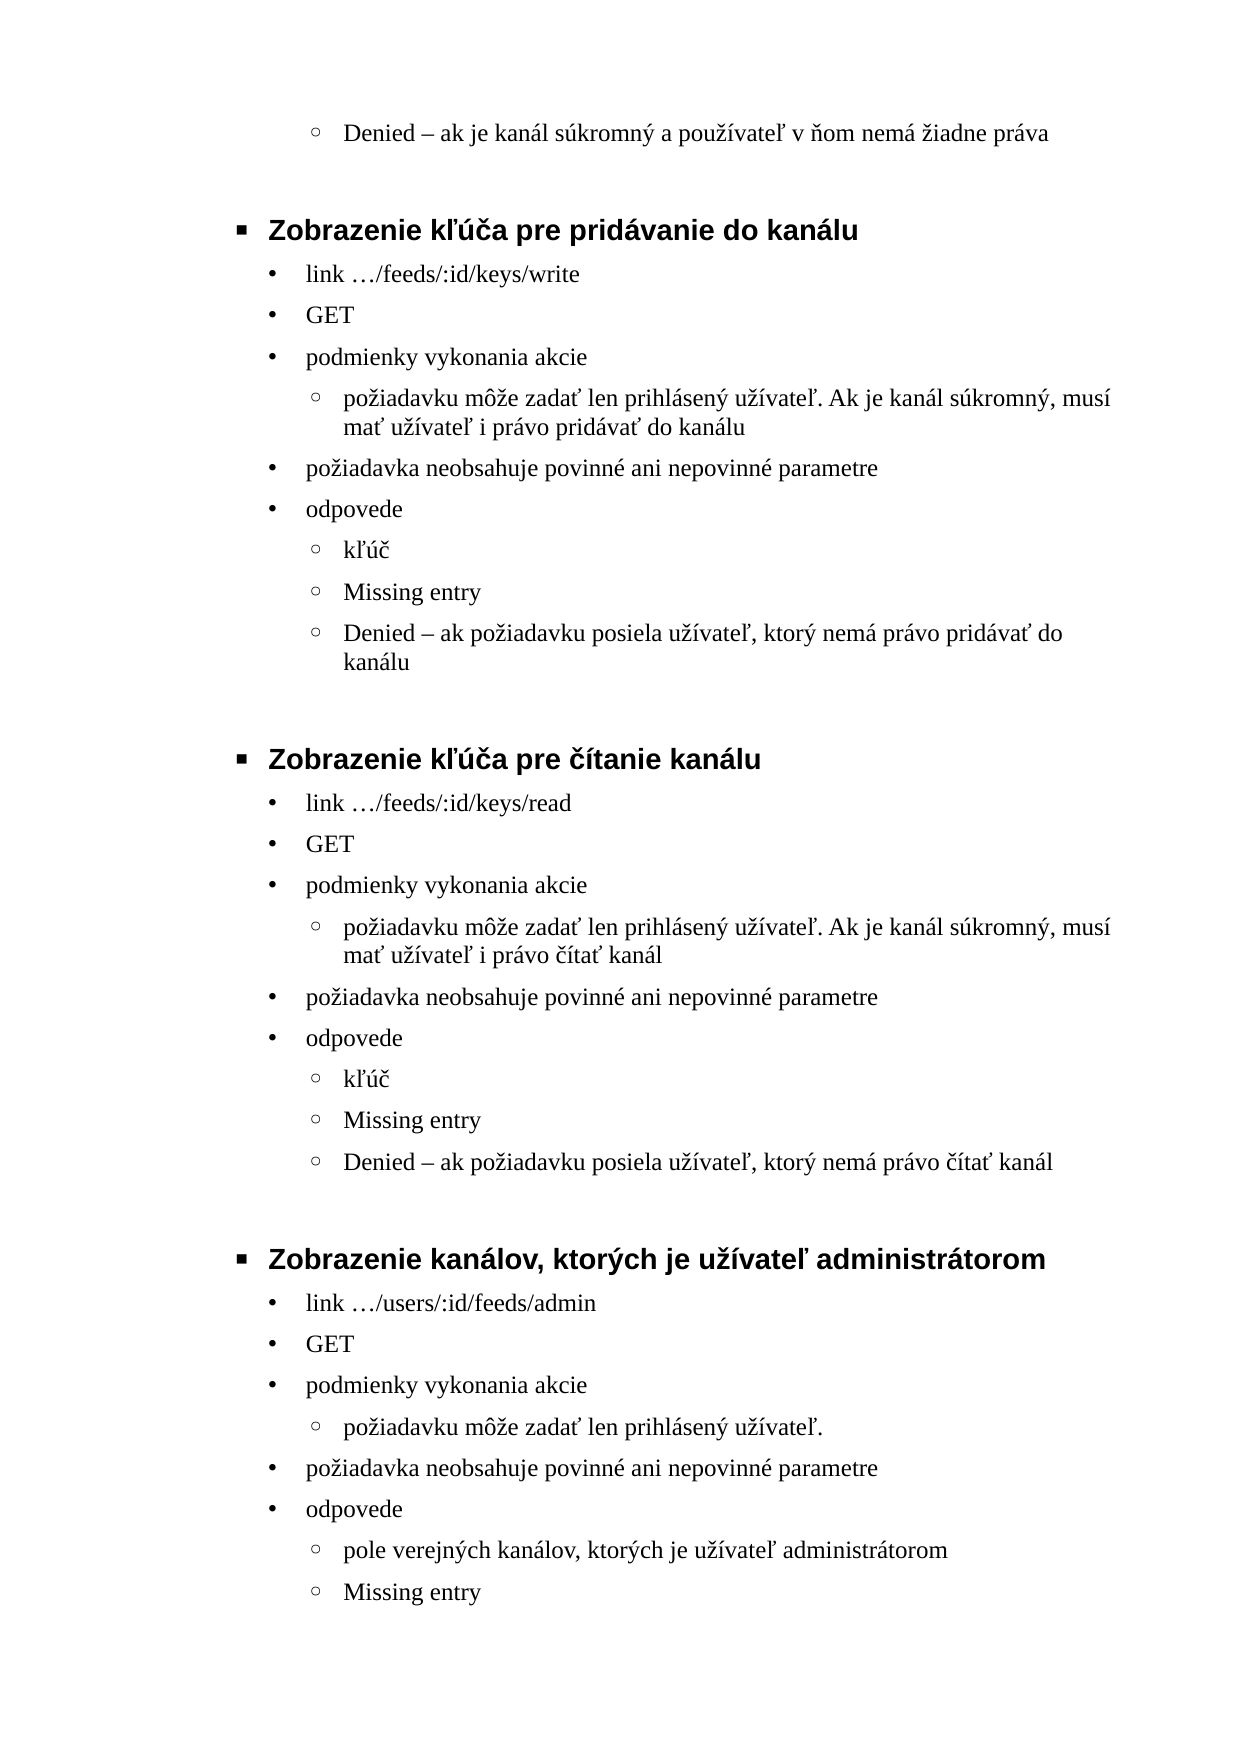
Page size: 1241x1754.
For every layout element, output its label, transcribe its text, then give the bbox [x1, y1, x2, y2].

list požiadavku môže zadať len prihlásený užívateľ. Ak je kanál súkromný, musí mať užívateľ i právo čítať kanál [306, 912, 1122, 969]
list kľúč [306, 1064, 1122, 1093]
list link …/feeds/:id/keys/write [268, 259, 1122, 288]
list GET [268, 301, 1122, 329]
list požiadavka neobsahuje povinné ani nepovinné parametre [268, 453, 1122, 482]
list odpovede [268, 1023, 1122, 1052]
subtitle Zobrazenie kanálov, ktorých je užívateľ administrátorom [231, 1242, 1122, 1276]
list podmienky vykonania akcie [268, 342, 1122, 371]
list link …/feeds/:id/keys/read [268, 788, 1122, 817]
list Missing entry [306, 577, 1122, 606]
list požiadavku môže zadať len prihlásený užívateľ. Ak je kanál súkromný, musí mať užívateľ i právo pridávať do kanálu [306, 383, 1122, 441]
list Denied – ak požiadavku posiela užívateľ, ktorý nemá právo pridávať do kanálu [306, 618, 1122, 704]
list link …/users/:id/feeds/admin [268, 1288, 1122, 1317]
list podmienky vykonania akcie [268, 871, 1122, 899]
list Missing entry [306, 1577, 1122, 1606]
list podmienky vykonania akcie [268, 1371, 1122, 1399]
list požiadavka neobsahuje povinné ani nepovinné parametre [268, 1453, 1122, 1482]
list kľúč [306, 536, 1122, 564]
list odpovede [268, 1494, 1122, 1523]
list požiadavku môže zadať len prihlásený užívateľ. [306, 1412, 1122, 1441]
list pole verejných kanálov, ktorých je užívateľ administrátorom [306, 1536, 1122, 1564]
subtitle Zobrazenie kľúča pre pridávanie do kanálu [231, 213, 1122, 247]
list požiadavka neobsahuje povinné ani nepovinné parametre [268, 982, 1122, 1011]
list GET [268, 829, 1122, 858]
list GET [268, 1329, 1122, 1358]
list Denied – ak požiadavku posiela užívateľ, ktorý nemá právo čítať kanál [306, 1147, 1122, 1204]
list Missing entry [306, 1106, 1122, 1134]
subtitle Zobrazenie kľúča pre čítanie kanálu [231, 742, 1122, 776]
list Denied – ak je kanál súkromný a používateľ v ňom nemá žiadne práva [306, 118, 1122, 176]
list odpovede [268, 494, 1122, 523]
